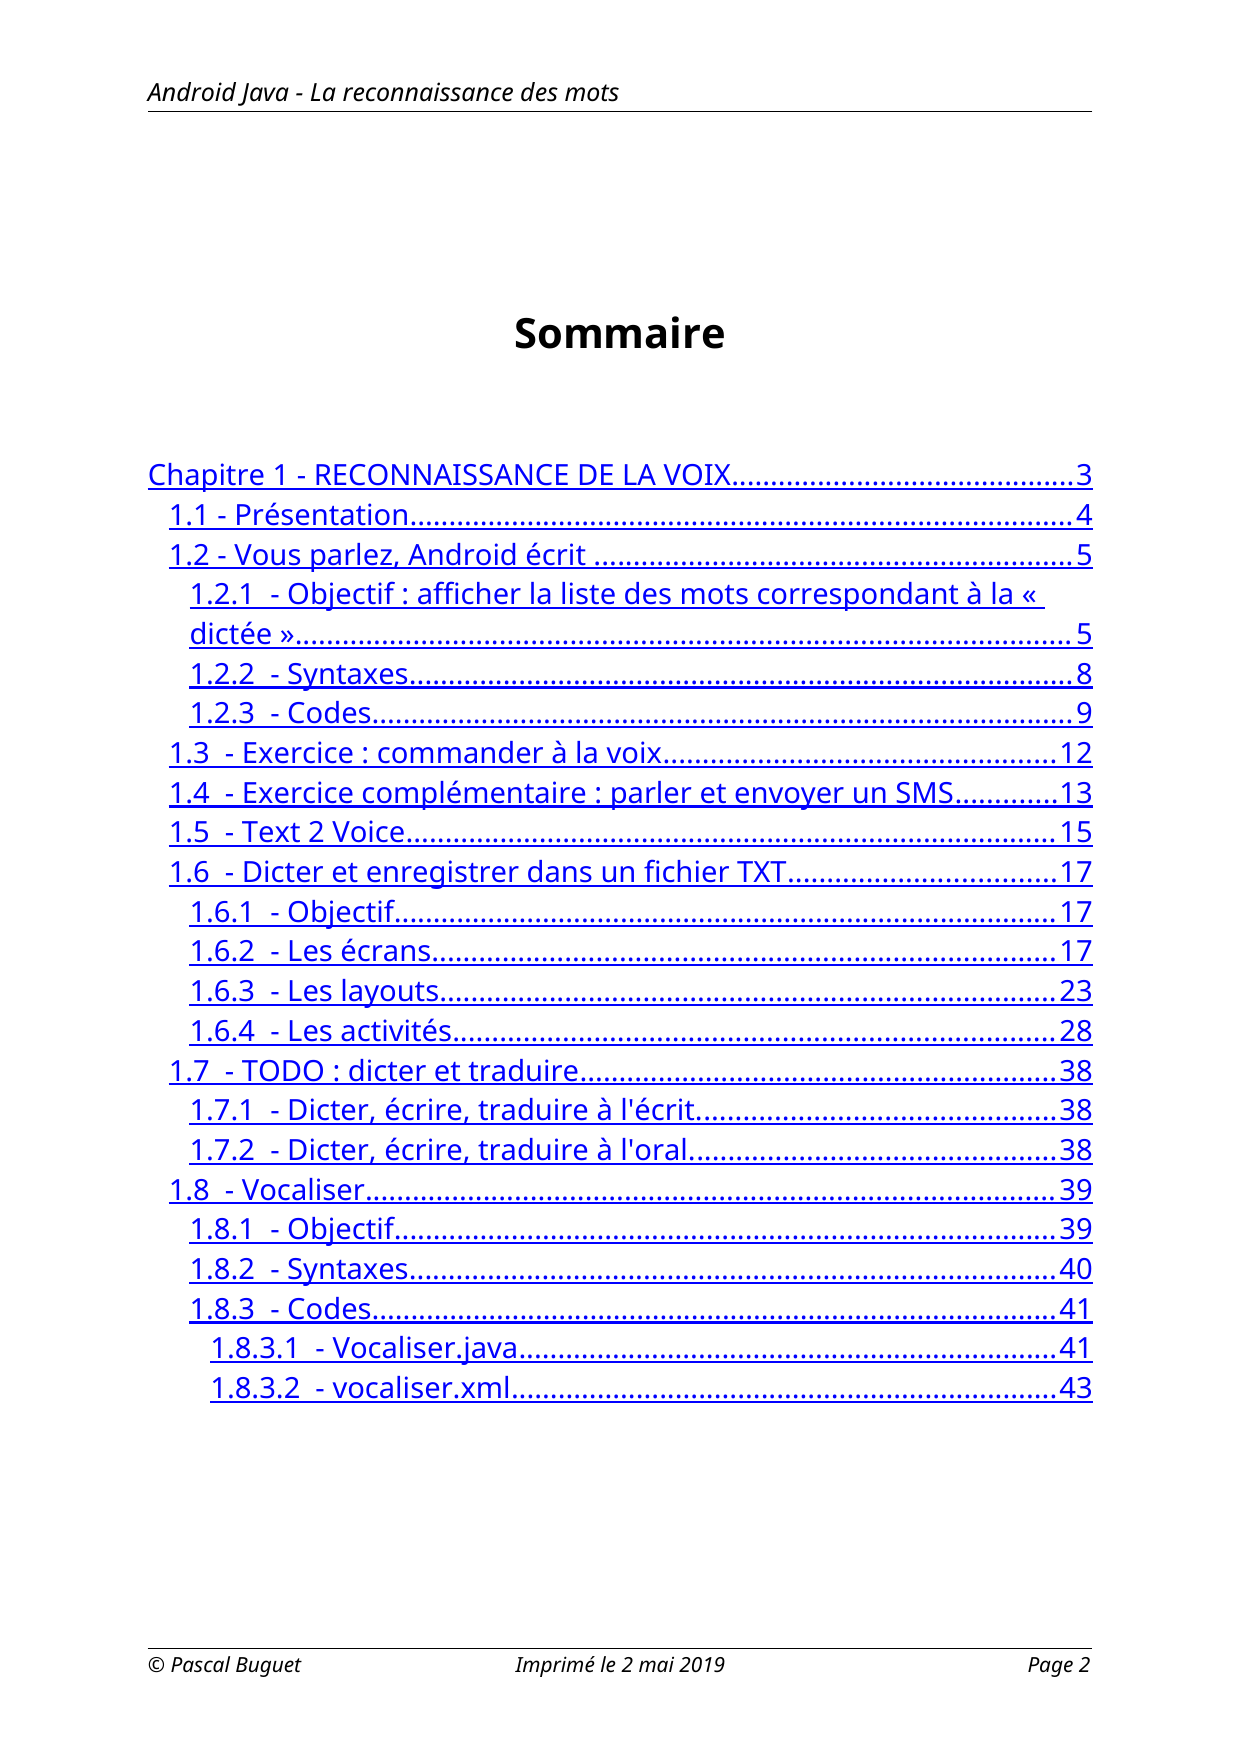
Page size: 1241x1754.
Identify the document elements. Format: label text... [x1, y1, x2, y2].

text [168, 1203, 1092, 1208]
text 1.7.2 - Dicter, écrire, traduire à l'oral. 38 [189, 1129, 1092, 1163]
text [168, 767, 1092, 772]
text [168, 1084, 1092, 1089]
text 1.6.2 - Les écrans 17 [189, 931, 1092, 964]
text [189, 1165, 1092, 1169]
text [148, 490, 1092, 494]
text 1.6 - Dicter et enregistrer dans un fichier TXT 17 [168, 851, 1092, 885]
text [210, 1363, 1092, 1367]
text [168, 806, 1092, 812]
text 1.6.3 - Les layouts 23 [189, 970, 1092, 1004]
text 1.8.2 - Syntaxes 40 [189, 1248, 1092, 1282]
text 1.3 - Exercice : commander à la voix 12 [168, 732, 1092, 766]
text 1.6.4 - Les activités 28 [189, 1010, 1092, 1044]
text 1.2.2 - Syntaxes 8 [189, 653, 1092, 686]
text [210, 1403, 1092, 1407]
text 1.8.3.1 - Vocaliser.java 41 [210, 1328, 1092, 1361]
text [168, 846, 1092, 851]
text [189, 1284, 1092, 1288]
text [168, 529, 1092, 534]
text [189, 1046, 1092, 1050]
text 1.1 - Présentation 4 [168, 494, 1092, 528]
text 1.8 - Vocaliser 39 [168, 1169, 1092, 1202]
text 1.7.1 - Dicter, écrire, traduire à l'écrit. 38 [189, 1089, 1092, 1123]
text 1.5 - Text 2 Voice 15 [168, 812, 1092, 845]
text Chapitre 1 - RECONNAISSANCE DE LA VOIX 3 [148, 454, 1092, 488]
text [189, 1125, 1092, 1129]
text [168, 568, 1092, 573]
text 1.2.1 - Objectif : afficher la liste des mots correspondant à la « dictée » 5 [189, 573, 1092, 647]
text [189, 728, 1092, 732]
text 1.2.3 - Codes 9 [189, 693, 1092, 726]
text [189, 966, 1092, 970]
text [189, 927, 1092, 931]
text [168, 886, 1092, 891]
text [189, 649, 1092, 653]
text 1.8.3 - Codes 41 [189, 1288, 1092, 1321]
text 1.2 - Vous parlez, Android écrit ... 5 [168, 534, 1092, 567]
text [189, 689, 1092, 693]
text [189, 1324, 1092, 1328]
text Sommaire [148, 304, 1092, 361]
text 1.7 - TODO : dicter et traduire 38 [168, 1050, 1092, 1083]
text 1.4 - Exercice complémentaire : parler et envoyer un SMS 13 [168, 772, 1092, 805]
text 1.8.1 - Objectif 39 [189, 1208, 1092, 1242]
text 1.6.1 - Objectif 17 [189, 891, 1092, 925]
text 1.8.3.2 - vocaliser.xml 43 [210, 1367, 1092, 1401]
text [189, 1006, 1092, 1010]
text [189, 1244, 1092, 1248]
